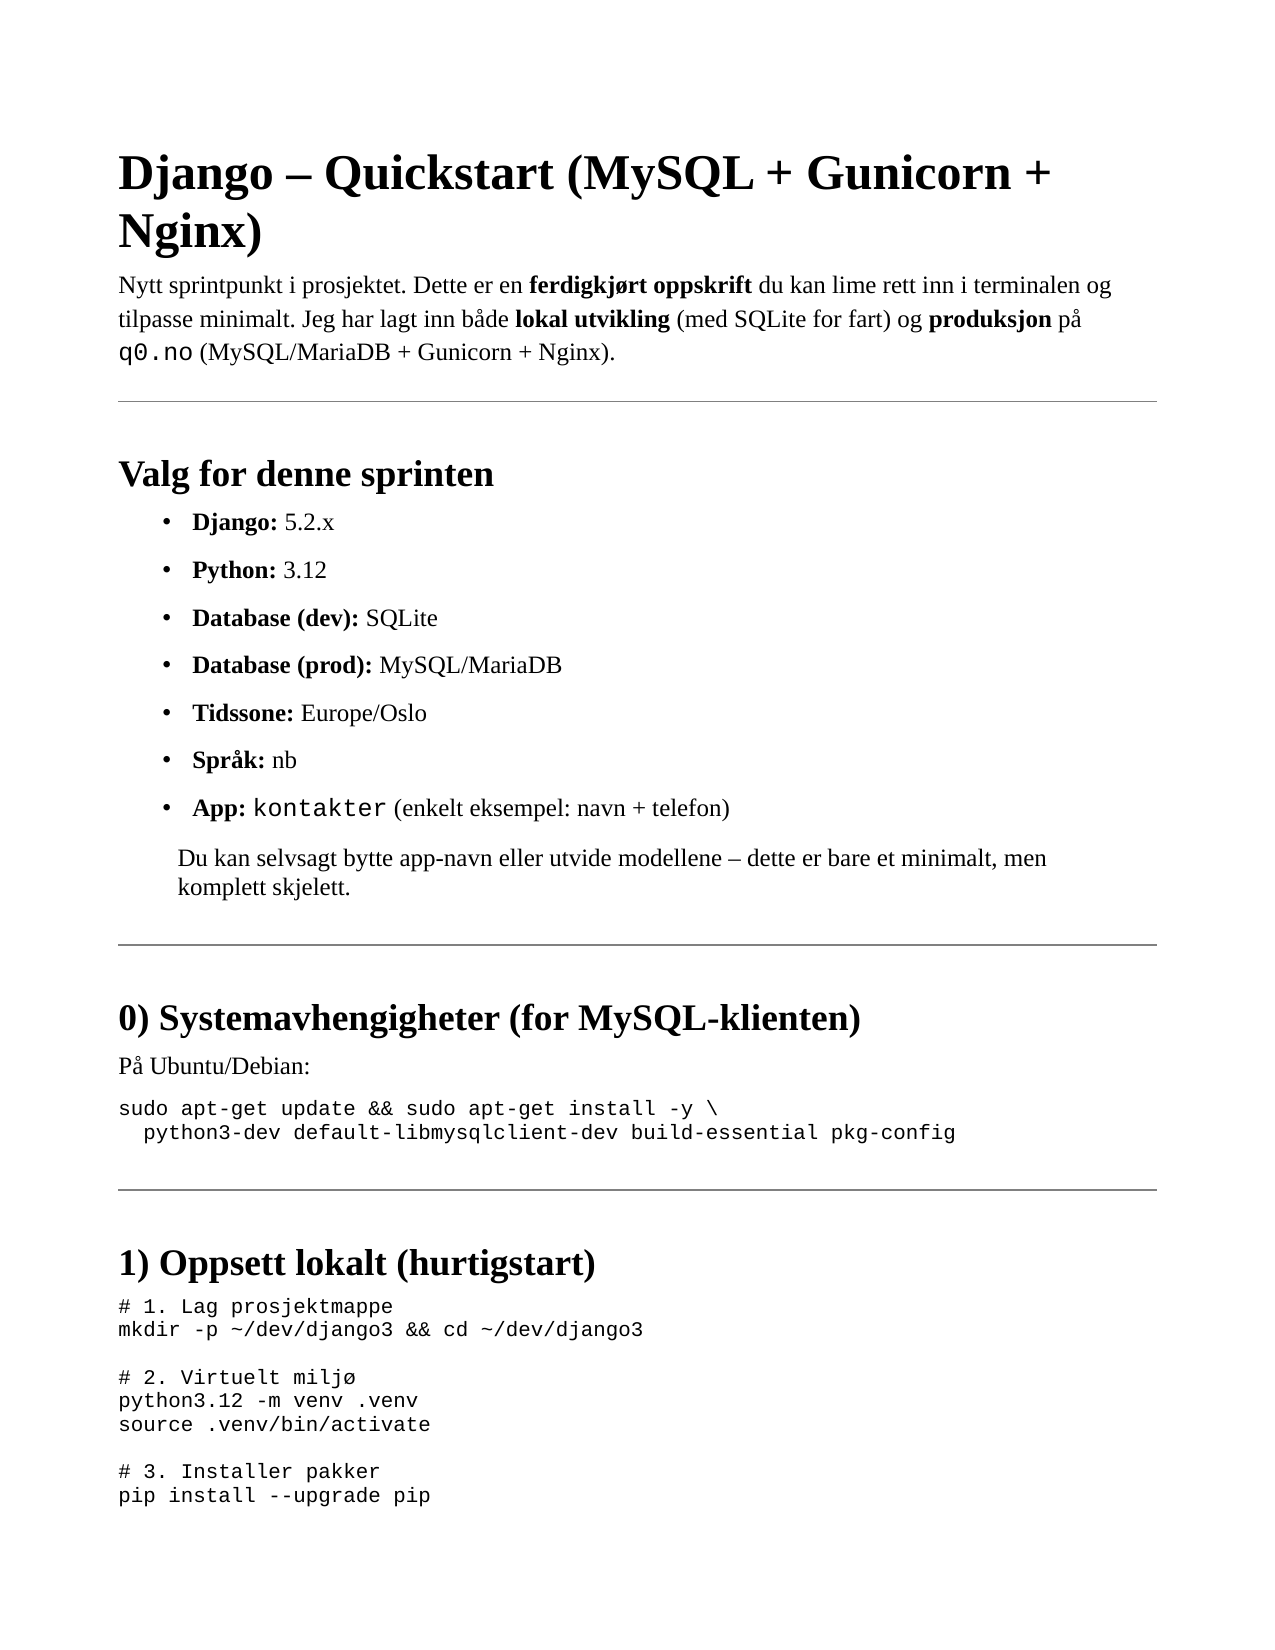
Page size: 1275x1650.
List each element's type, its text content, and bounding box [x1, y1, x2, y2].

text pip install --upgrade pip [118, 1485, 1157, 1509]
text source .venv/bin/activate [118, 1414, 1157, 1438]
text mkdir -p ~/dev/django3 && cd ~/dev/django3 [118, 1319, 1157, 1343]
list Database (prod): MySQL/MariaDB [162, 650, 1157, 679]
text Nytt sprintpunkt i prosjektet. Dette er en ferdigkjørt oppskrift du kan lime rett inn i terminalen og tilpasse minimalt. Jeg har lagt inn både lokal utvikling (med SQLite for fart) og produksjon på q0.no (MySQL/MariaDB + Gunicorn + Nginx). [118, 271, 1157, 367]
text På Ubuntu/Debian: [118, 1051, 1157, 1079]
text # 1. Lag prosjektmappe [118, 1296, 1157, 1319]
text Du kan selvsagt bytte app-navn eller utvide modellene – dette er bare et minimalt, men komplett skjelett. [177, 843, 1098, 901]
subtitle 0) Systemavhengigheter (for MySQL-klienten) [118, 995, 1157, 1038]
text python3-dev default-libmysqlclient-dev build-essential pkg-config [118, 1122, 1157, 1146]
text # 2. Virtuelt miljø [118, 1367, 1157, 1390]
list Database (dev): SQLite [162, 603, 1157, 631]
text # 3. Installer pakker [118, 1461, 1157, 1485]
subtitle Valg for denne sprinten [118, 452, 1157, 495]
text python3.12 -m venv .venv [118, 1390, 1157, 1414]
list Django: 5.2.x [162, 507, 1157, 536]
list Python: 3.12 [162, 555, 1157, 584]
list Språk: nb [162, 745, 1157, 774]
list App: kontakter (enkelt eksempel: navn + telefon) [162, 793, 1157, 824]
list Tidssone: Europe/Oslo [162, 698, 1157, 727]
subtitle Django – Quickstart (MySQL + Gunicorn + Nginx) [118, 143, 1157, 258]
text sudo apt-get update && sudo apt-get install -y \ [118, 1098, 1157, 1122]
subtitle 1) Oppsett lokalt (hurtigstart) [118, 1240, 1157, 1283]
